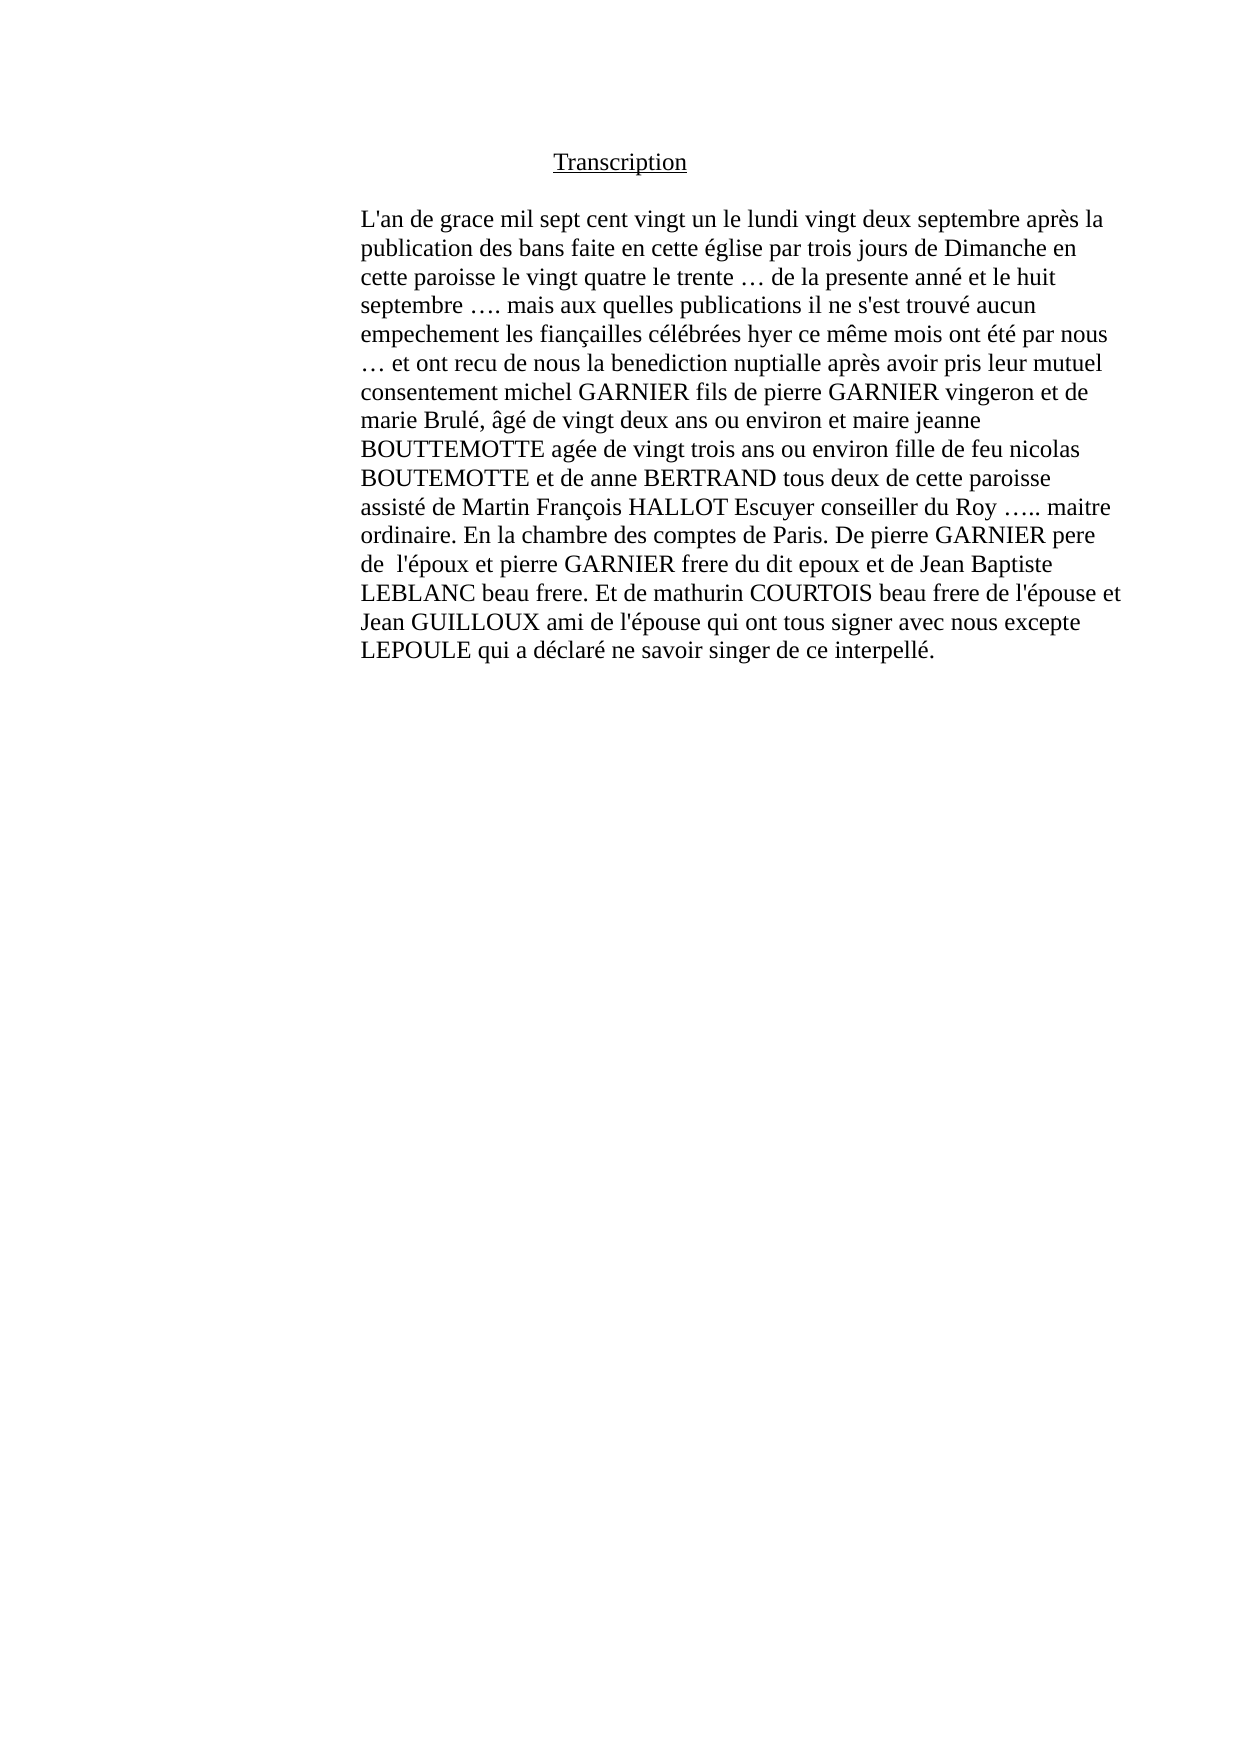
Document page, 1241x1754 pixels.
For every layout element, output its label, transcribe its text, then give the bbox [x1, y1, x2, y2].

text Transcription [118, 147, 1122, 176]
text L'an de grace mil sept cent vingt un le lundi vingt deux septembre après la publication des bans faite en cette église par trois jours de Dimanche en cette paroisse le vingt quatre le trente … de la presente anné et le huit septembre …. mais aux quelles publications il ne s'est trouvé aucun empechement les fiançailles célébrées hyer ce même mois ont été par nous … et ont recu de nous la benediction nuptialle après avoir pris leur mutuel consentement michel GARNIER fils de pierre GARNIER vingeron et de marie Brulé, âgé de vingt deux ans ou environ et maire jeanne BOUTTEMOTTE agée de vingt trois ans ou environ fille de feu nicolas BOUTEMOTTE et de anne BERTRAND tous deux de cette paroisse assisté de Martin François HALLOT Escuyer conseiller du Roy ….. maitre ordinaire. En la chambre des comptes de Paris. De pierre GARNIER pere de l'époux et pierre GARNIER frere du dit epoux et de Jean Baptiste LEBLANC beau frere. Et de mathurin COURTOIS beau frere de l'épouse et Jean GUILLOUX ami de l'épouse qui ont tous signer avec nous excepte LEPOULE qui a déclaré ne savoir singer de ce interpellé. [360, 204, 1122, 664]
